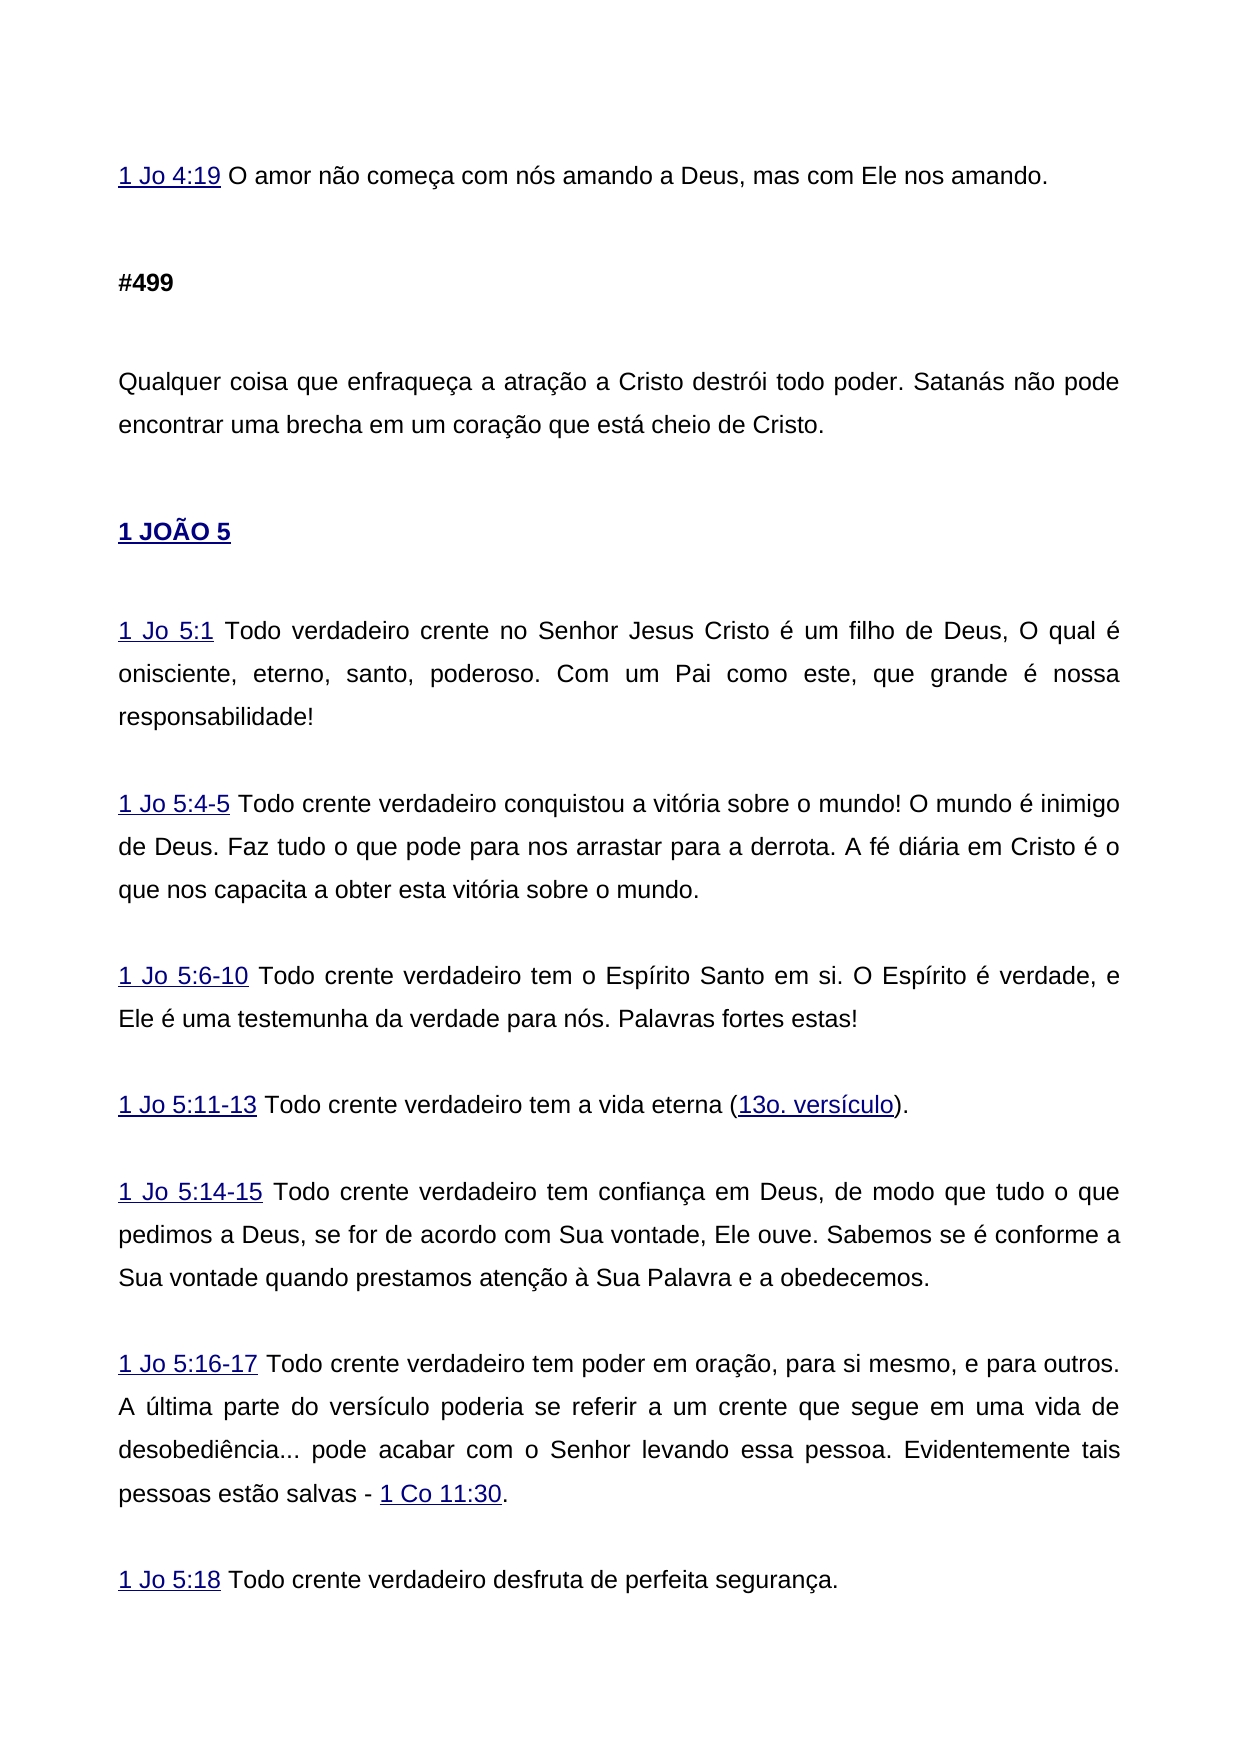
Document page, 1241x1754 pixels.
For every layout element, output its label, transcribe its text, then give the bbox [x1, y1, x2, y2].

text 1 Jo 5:1 Todo verdadeiro crente no Senhor Jesus Cristo é um filho de Deus, O qual é onisciente, eterno, santo, poderoso. Com um Pai como este, que grande é nossa responsabilidade! [118, 616, 1122, 731]
text 1 Jo 5:18 Todo crente verdadeiro desfruta de perfeita segurança. [118, 1565, 1122, 1593]
text 1 Jo 5:16-17 Todo crente verdadeiro tem poder em oração, para si mesmo, e para outros. A última parte do versículo poderia se referir a um crente que segue em uma vida de desobediência... pode acabar com o Senhor levando essa pessoa. Evidentemente tais pessoas estão salvas - 1 Co 11:30. [118, 1349, 1122, 1507]
text 1 Jo 5:11-13 Todo crente verdadeiro tem a vida eterna (13o. versículo). [118, 1090, 1122, 1119]
subtitle #499 [118, 268, 1122, 297]
text 1 Jo 5:6-10 Todo crente verdadeiro tem o Espírito Santo em si. O Espírito é verdade, e Ele é uma testemunha da verdade para nós. Palavras fortes estas! [118, 961, 1122, 1033]
text 1 Jo 4:19 O amor não começa com nós amando a Deus, mas com Ele nos amando. [118, 161, 1122, 190]
text 1 Jo 5:14-15 Todo crente verdadeiro tem confiança em Deus, de modo que tudo o que pedimos a Deus, se for de acordo com Sua vontade, Ele ouve. Sabemos se é conforme a Sua vontade quando prestamos atenção à Sua Palavra e a obedecemos. [118, 1177, 1122, 1292]
subtitle 1 JOÃO 5 [118, 517, 1122, 546]
text Qualquer coisa que enfraqueça a atração a Cristo destrói todo poder. Satanás não pode encontrar uma brecha em um coração que está cheio de Cristo. [118, 367, 1122, 439]
text 1 Jo 5:4-5 Todo crente verdadeiro conquistou a vitória sobre o mundo! O mundo é inimigo de Deus. Faz tudo o que pode para nos arrastar para a derrota. A fé diária em Cristo é o que nos capacita a obter esta vitória sobre o mundo. [118, 788, 1122, 903]
